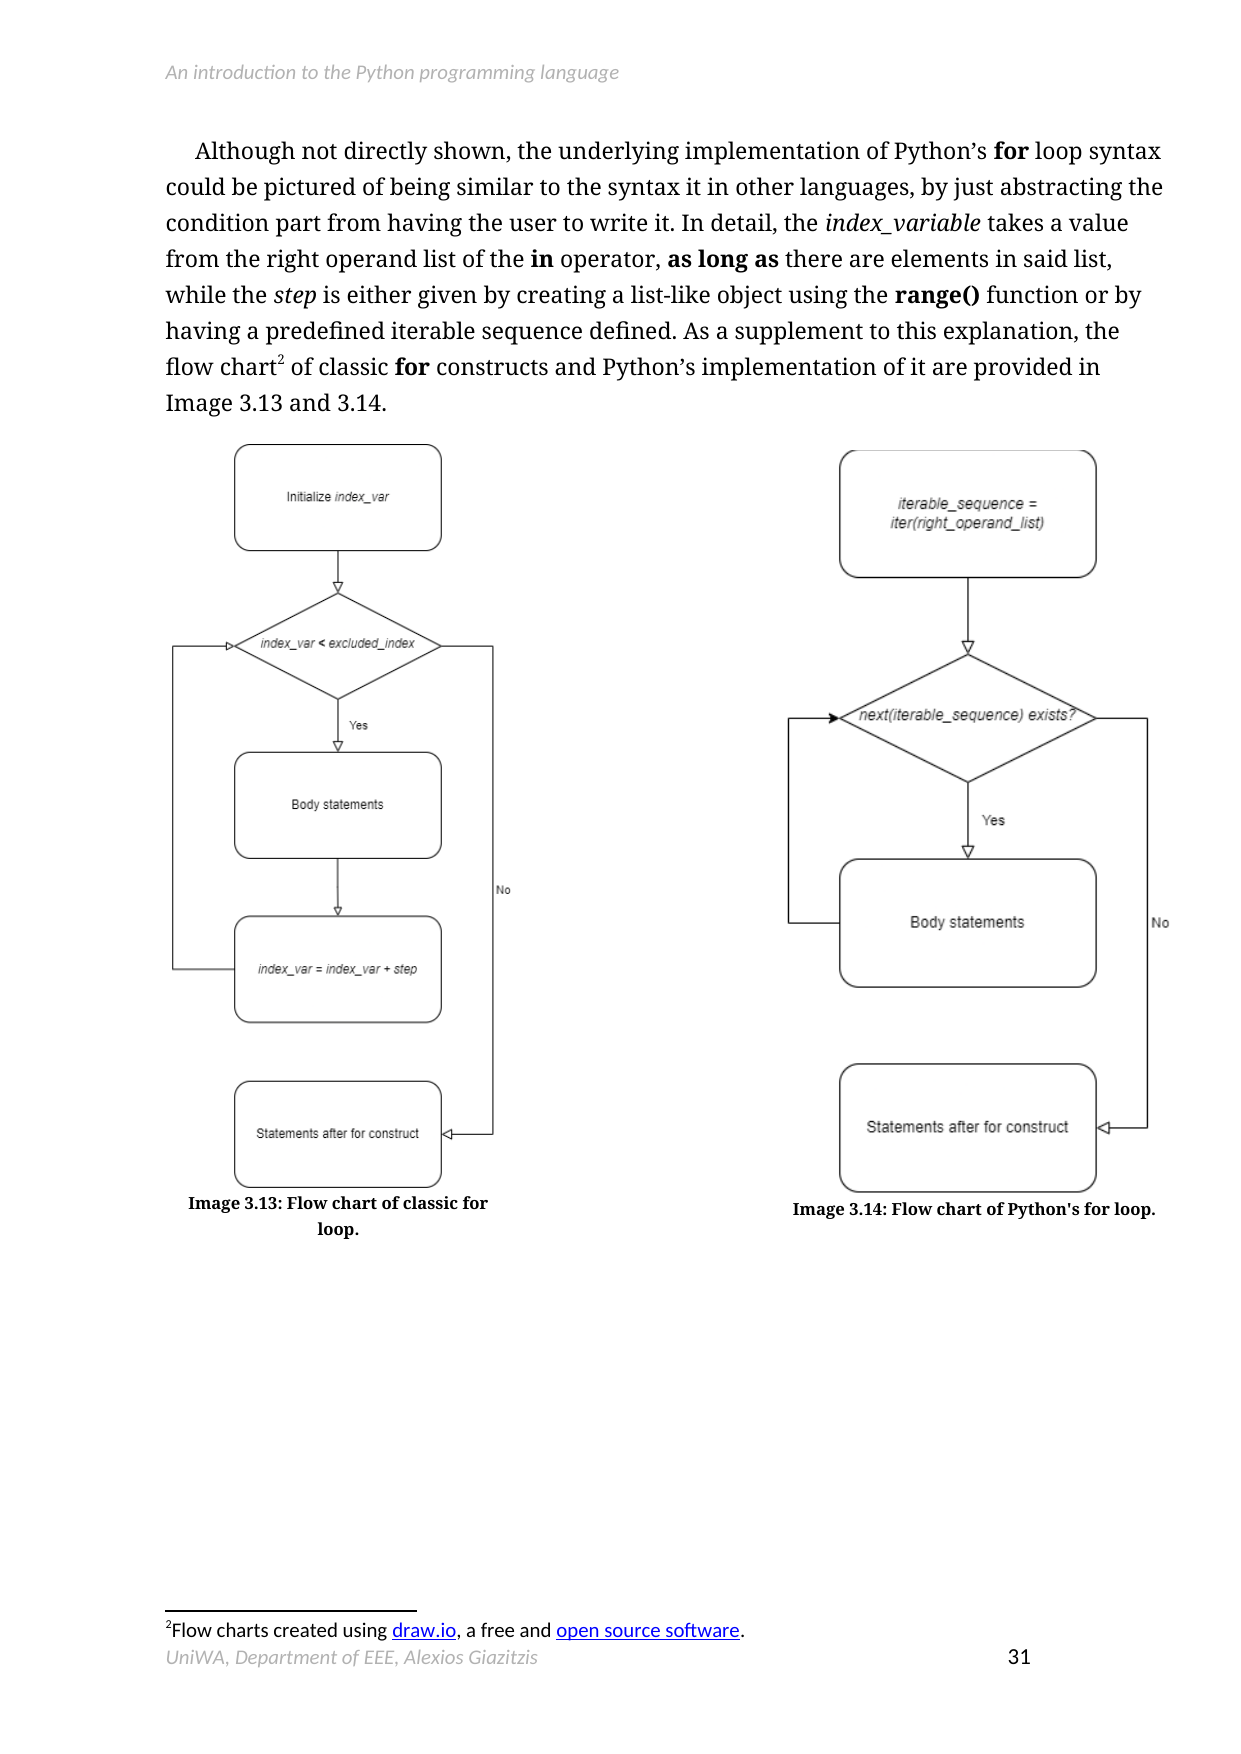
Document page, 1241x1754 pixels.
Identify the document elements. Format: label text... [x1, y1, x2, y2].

text Image 3.13: Flow chart of classic for loop. [165, 1189, 511, 1241]
picture [165, 444, 511, 1189]
picture [779, 450, 1170, 1194]
text Image 3.14: Flow chart of Python's for loop. [779, 1194, 1169, 1220]
text Although not directly shown, the underlying implementation of Python’s for loop syntax could be pictured of being similar to the syntax it in other languages, by just abstracting the condition part from having the user to write it. In detail, the index_variable takes a value from the right operand list of the in operator, as long as there are elements in said list, while the step is either given by creating a list-like object using the range() function or by having a predefined iterable sequence defined. As a supplement to this explanation, the flow chart of classic for constructs and Python’s implementation of it are provided in Image 3.13 and 3.14. [165, 135, 1169, 418]
text Flow charts created using draw.io, a free and open source software. [165, 1617, 1169, 1642]
